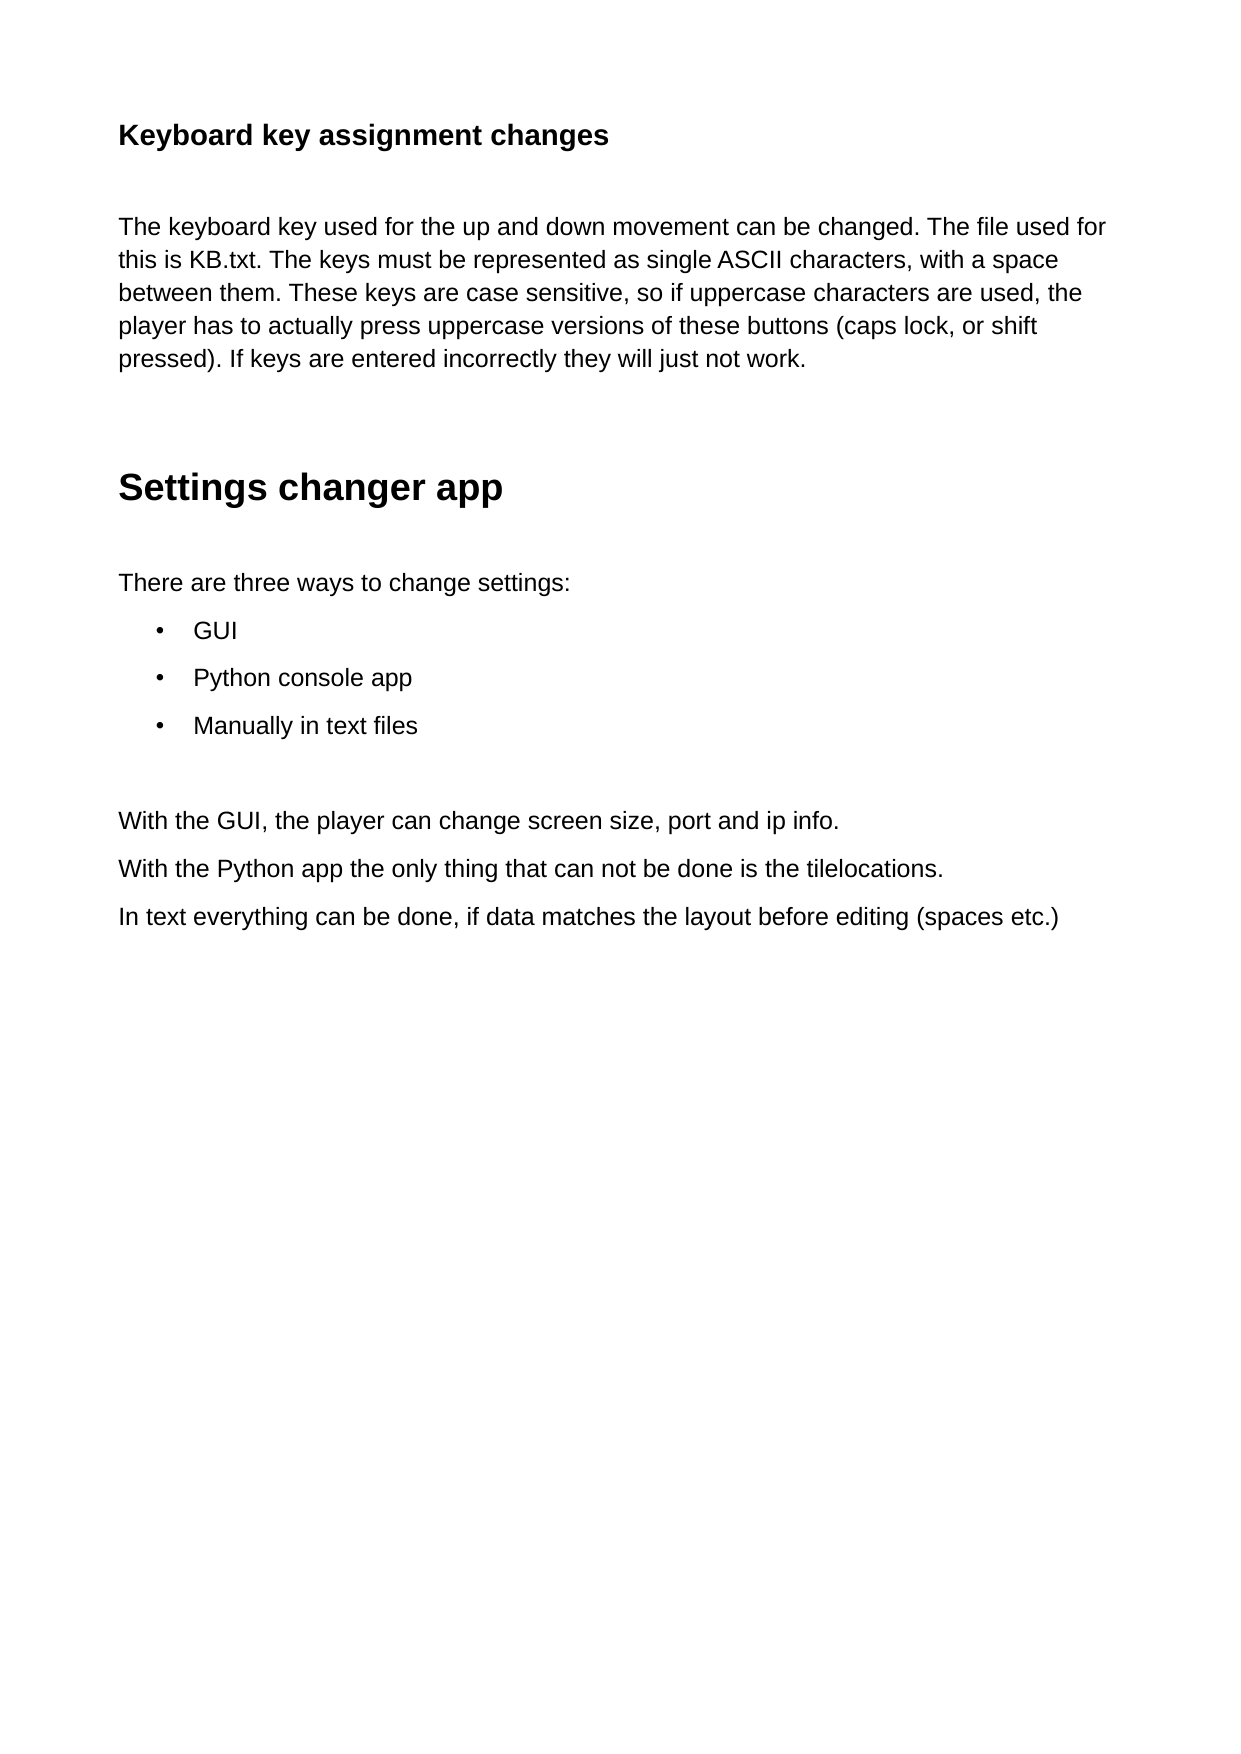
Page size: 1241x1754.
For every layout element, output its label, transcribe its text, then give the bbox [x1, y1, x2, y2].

list Python console app [156, 663, 1122, 692]
subtitle Keyboard key assignment changes [118, 118, 1122, 152]
text In text everything can be done, if data matches the layout before editing (spaces etc.) [118, 902, 1122, 930]
text There are three ways to change settings: [118, 568, 1122, 597]
list GUI [156, 616, 1122, 644]
subtitle Settings changer app [118, 464, 1122, 508]
text With the GUI, the player can change screen size, port and ip info. [118, 806, 1122, 835]
text The keyboard key used for the up and down movement can be changed. The file used for this is KB.txt. The keys must be represented as single ASCII characters, with a space between them. These keys are case sensitive, so if uppercase characters are used, the player has to actually press uppercase versions of these buttons (caps lock, or shift pressed). If keys are entered incorrectly they will just not work. [118, 212, 1122, 373]
text With the Python app the only thing that can not be done is the tilelocations. [118, 854, 1122, 883]
list Manually in text files [156, 711, 1122, 740]
